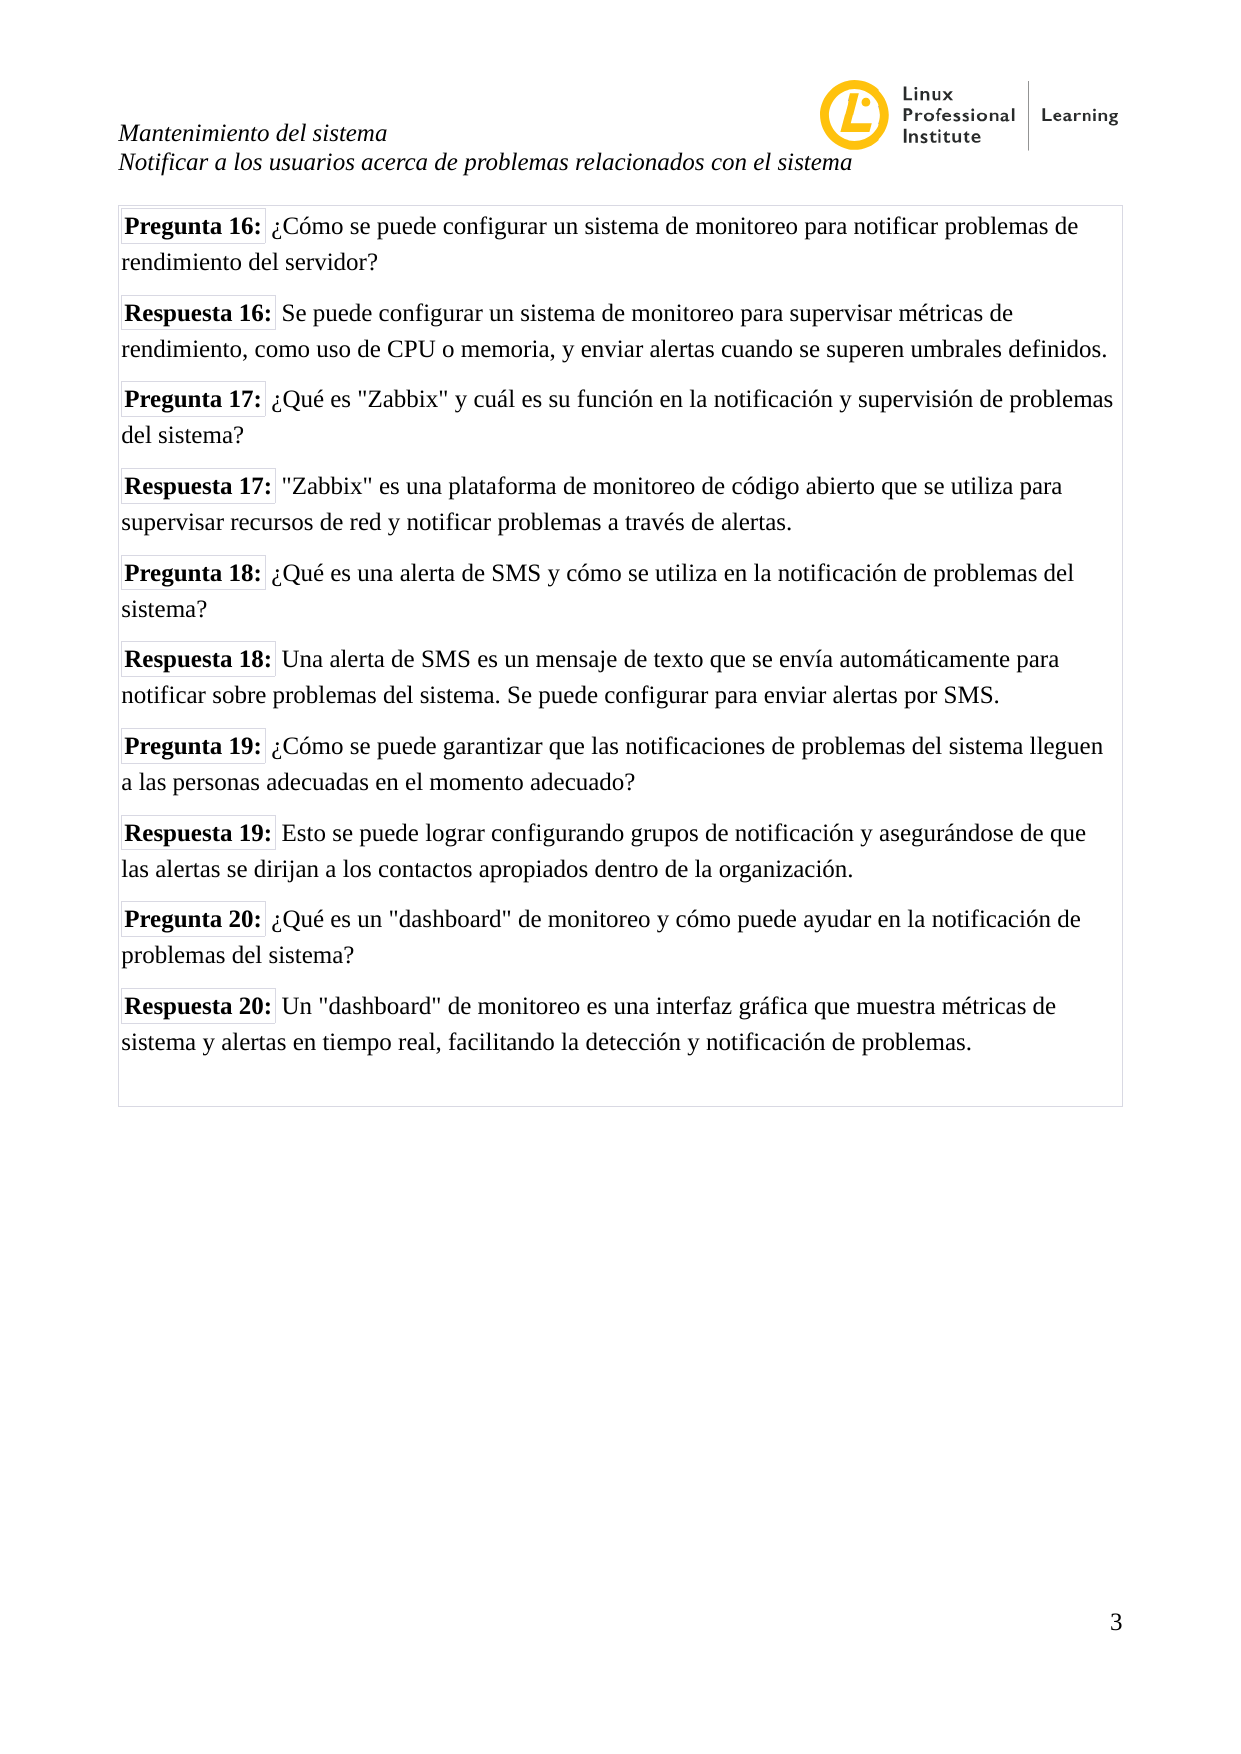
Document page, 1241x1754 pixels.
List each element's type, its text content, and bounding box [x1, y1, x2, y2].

text Pregunta 20: ¿Qué es un "dashboard" de monitoreo y cómo puede ayudar en la notificación de problemas del sistema? [119, 898, 1122, 969]
text Respuesta 16: Se puede configurar un sistema de monitoreo para supervisar métricas de rendimiento, como uso de CPU o memoria, y enviar alertas cuando se superen umbrales definidos. [119, 292, 1122, 363]
picture [819, 79, 1119, 151]
text Respuesta 17: "Zabbix" es una plataforma de monitoreo de código abierto que se utiliza para supervisar recursos de red y notificar problemas a través de alertas. [119, 465, 1122, 536]
text Respuesta 18: Una alerta de SMS es un mensaje de texto que se envía automáticamente para notificar sobre problemas del sistema. Se puede configurar para enviar alertas por SMS. [119, 638, 1122, 709]
text Pregunta 19: ¿Cómo se puede garantizar que las notificaciones de problemas del sistema lleguen a las personas adecuadas en el momento adecuado? [119, 725, 1122, 796]
text Pregunta 16: ¿Cómo se puede configurar un sistema de monitoreo para notificar problemas de rendimiento del servidor? [119, 206, 1122, 276]
text Respuesta 20: Un "dashboard" de monitoreo es una interfaz gráfica que muestra métricas de sistema y alertas en tiempo real, facilitando la detección y notificación de problemas. [119, 985, 1122, 1056]
text Pregunta 17: ¿Qué es "Zabbix" y cuál es su función en la notificación y supervisión de problemas del sistema? [119, 378, 1122, 449]
text Respuesta 19: Esto se puede lograr configurando grupos de notificación y asegurándose de que las alertas se dirijan a los contactos apropiados dentro de la organización. [119, 812, 1122, 883]
text Pregunta 18: ¿Qué es una alerta de SMS y cómo se utiliza en la notificación de problemas del sistema? [119, 552, 1122, 623]
